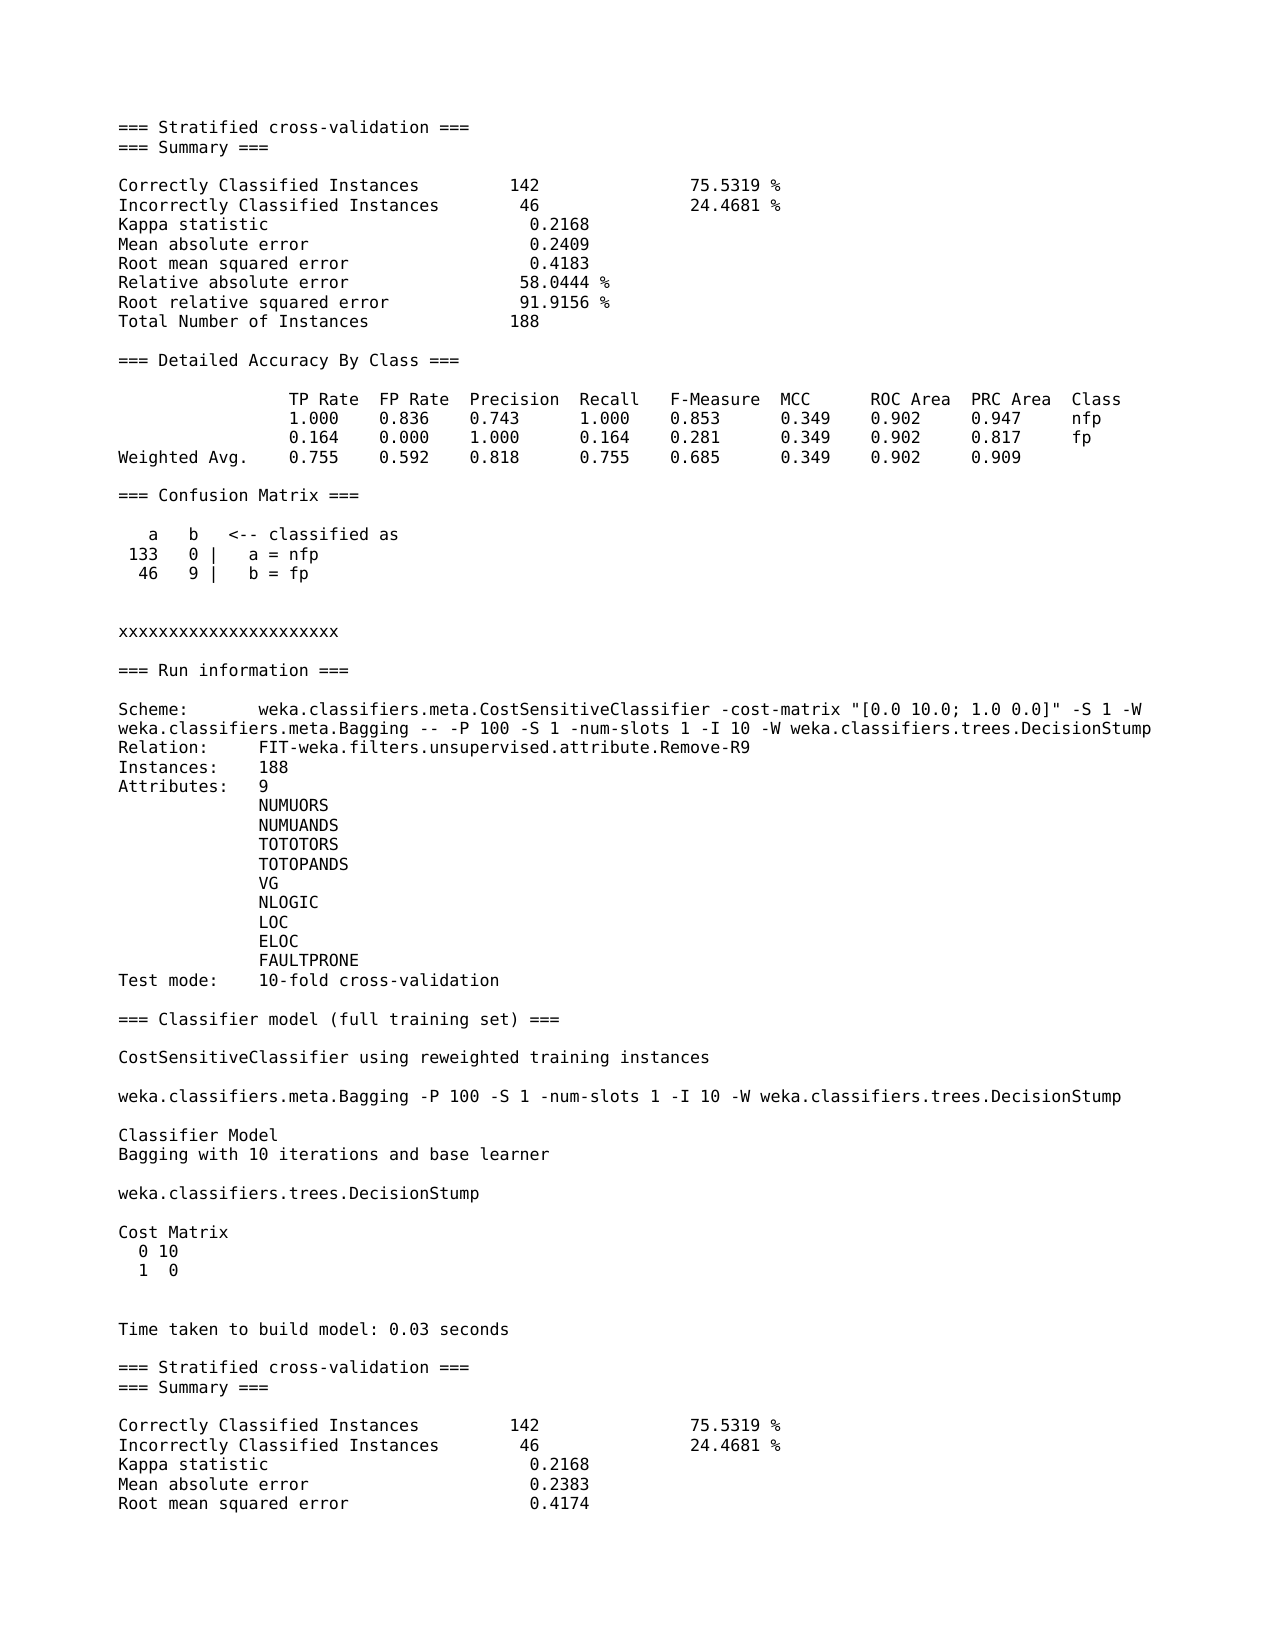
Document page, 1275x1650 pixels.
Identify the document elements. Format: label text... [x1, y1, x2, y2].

text Time taken to build model: 0.03 seconds [118, 1319, 1157, 1339]
text === Summary === [118, 137, 1157, 157]
text 46 9 | b = fp [118, 564, 1157, 583]
text Cost Matrix [118, 1222, 1157, 1242]
text Weighted Avg. 0.755 0.592 0.818 0.755 0.685 0.349 0.902 0.909 [118, 447, 1157, 467]
text Mean absolute error 0.2383 [118, 1474, 1157, 1494]
text Relative absolute error 58.0444 % [118, 273, 1157, 292]
text TOTOPANDS [118, 854, 1157, 874]
text Bagging with 10 iterations and base learner [118, 1145, 1157, 1164]
text === Classifier model (full training set) === [118, 1009, 1157, 1029]
text Relation: FIT-weka.filters.unsupervised.attribute.Remove-R9 [118, 738, 1157, 757]
text FAULTPRONE [118, 951, 1157, 971]
text VG [118, 874, 1157, 893]
text LOC [118, 912, 1157, 932]
text Total Number of Instances 188 [118, 312, 1157, 331]
text === Run information === [118, 661, 1157, 680]
text Attributes: 9 [118, 777, 1157, 796]
text 133 0 | a = nfp [118, 544, 1157, 564]
text NUMUORS [118, 796, 1157, 816]
text === Detailed Accuracy By Class === [118, 351, 1157, 370]
text a b <-- classified as [118, 525, 1157, 544]
text 1 0 [118, 1261, 1157, 1281]
text xxxxxxxxxxxxxxxxxxxxxx [118, 622, 1157, 641]
text TP Rate FP Rate Precision Recall F-Measure MCC ROC Area PRC Area Class [118, 389, 1157, 409]
text Instances: 188 [118, 757, 1157, 777]
text ELOC [118, 932, 1157, 951]
text 1.000 0.836 0.743 1.000 0.853 0.349 0.902 0.947 nfp [118, 409, 1157, 428]
text Kappa statistic 0.2168 [118, 1455, 1157, 1474]
text Scheme: weka.classifiers.meta.CostSensitiveClassifier -cost-matrix "[0.0 10.0; 1.0 0.0]" -S 1 -W weka.classifiers.meta.Bagging -- -P 100 -S 1 -num-slots 1 -I 10 -W weka.classifiers.trees.DecisionStump [118, 699, 1157, 738]
text Kappa statistic 0.2168 [118, 215, 1157, 234]
text weka.classifiers.meta.Bagging -P 100 -S 1 -num-slots 1 -I 10 -W weka.classifiers.trees.DecisionStump [118, 1087, 1157, 1106]
text CostSensitiveClassifier using reweighted training instances [118, 1048, 1157, 1067]
text Root mean squared error 0.4174 [118, 1494, 1157, 1513]
text Test mode: 10-fold cross-validation [118, 971, 1157, 990]
text === Confusion Matrix === [118, 486, 1157, 506]
text Root relative squared error 91.9156 % [118, 292, 1157, 312]
text weka.classifiers.trees.DecisionStump [118, 1184, 1157, 1203]
text Classifier Model [118, 1126, 1157, 1145]
text === Stratified cross-validation === [118, 1358, 1157, 1377]
text Root mean squared error 0.4183 [118, 254, 1157, 273]
text TOTOTORS [118, 835, 1157, 854]
text === Stratified cross-validation === [118, 118, 1157, 137]
text 0.164 0.000 1.000 0.164 0.281 0.349 0.902 0.817 fp [118, 428, 1157, 447]
text Correctly Classified Instances 142 75.5319 % [118, 176, 1157, 196]
text NUMUANDS [118, 816, 1157, 835]
text Incorrectly Classified Instances 46 24.4681 % [118, 1436, 1157, 1455]
text Mean absolute error 0.2409 [118, 234, 1157, 254]
text Incorrectly Classified Instances 46 24.4681 % [118, 196, 1157, 215]
text === Summary === [118, 1377, 1157, 1397]
text 0 10 [118, 1242, 1157, 1261]
text Correctly Classified Instances 142 75.5319 % [118, 1416, 1157, 1436]
text NLOGIC [118, 893, 1157, 912]
